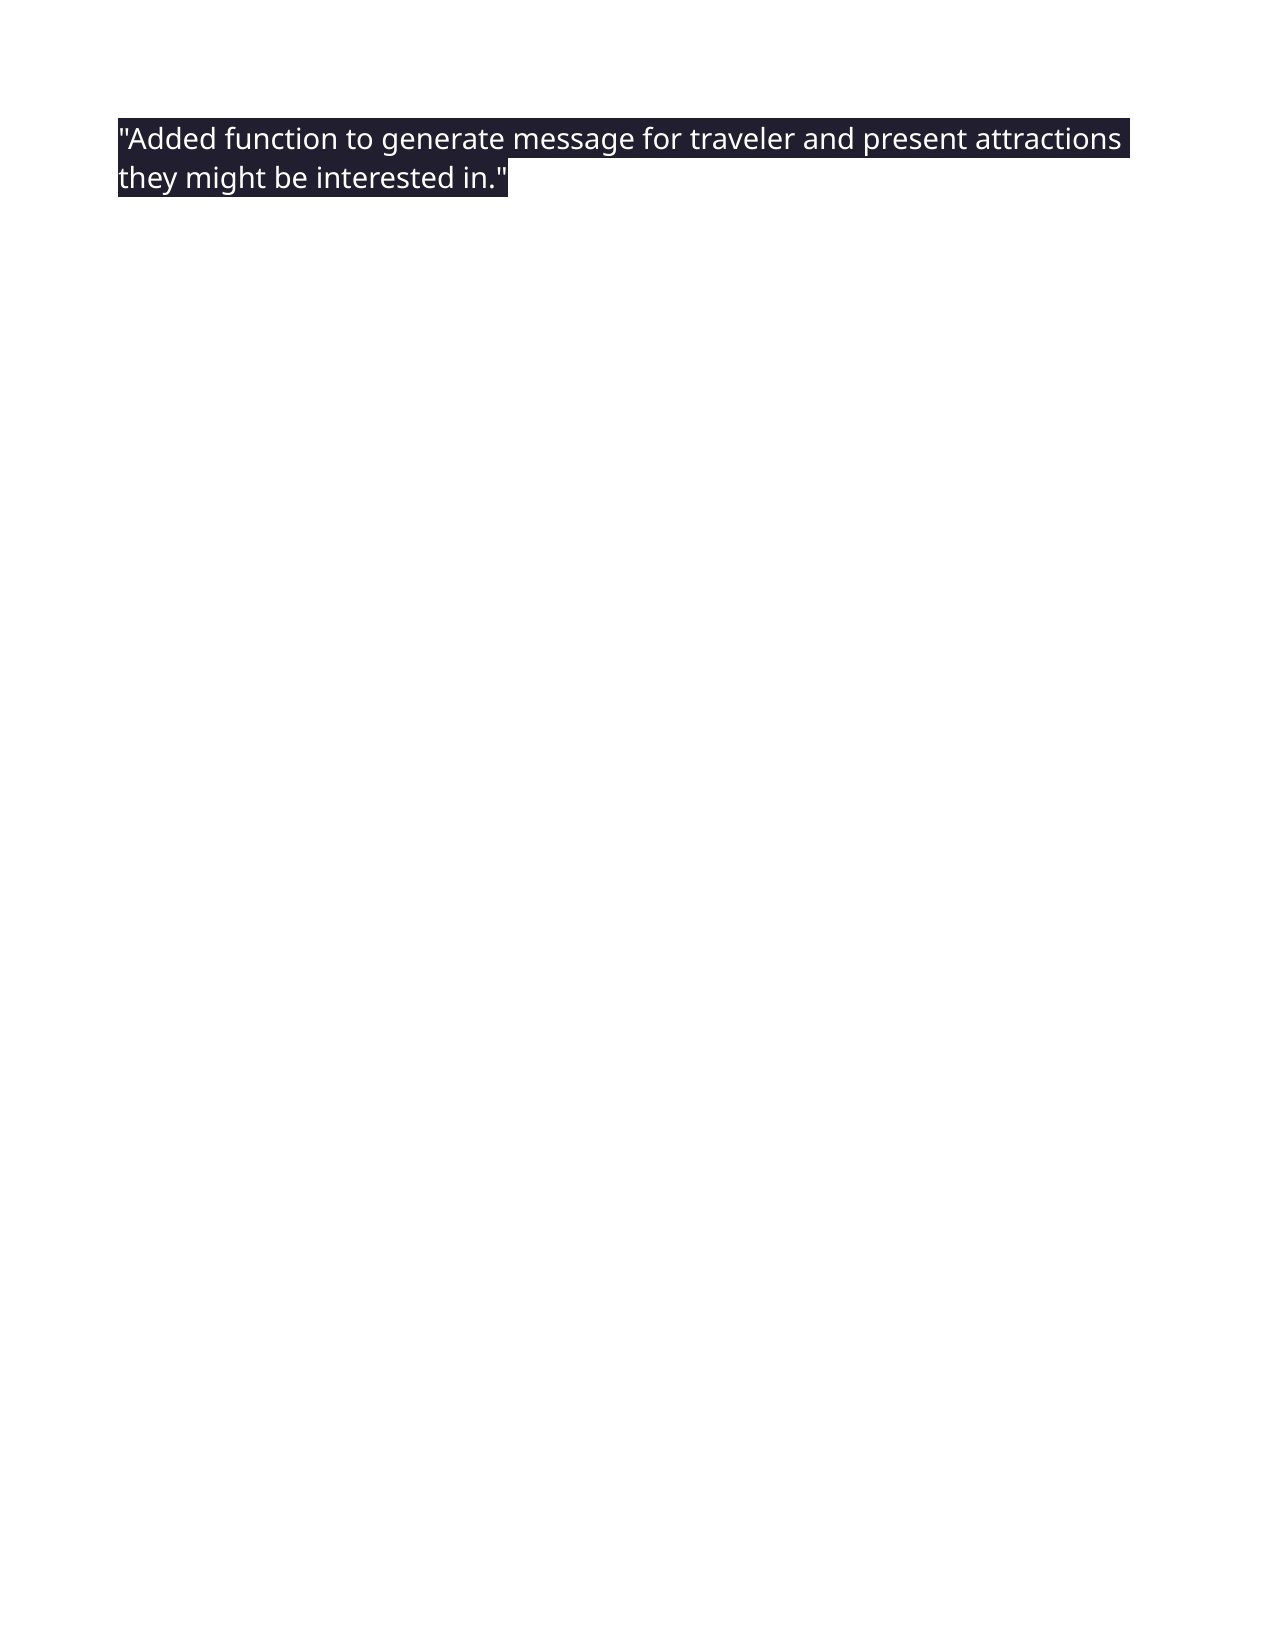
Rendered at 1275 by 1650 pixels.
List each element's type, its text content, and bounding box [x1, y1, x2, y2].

text "Added function to generate message for traveler and present attractions they might be interested in." [118, 118, 1157, 197]
